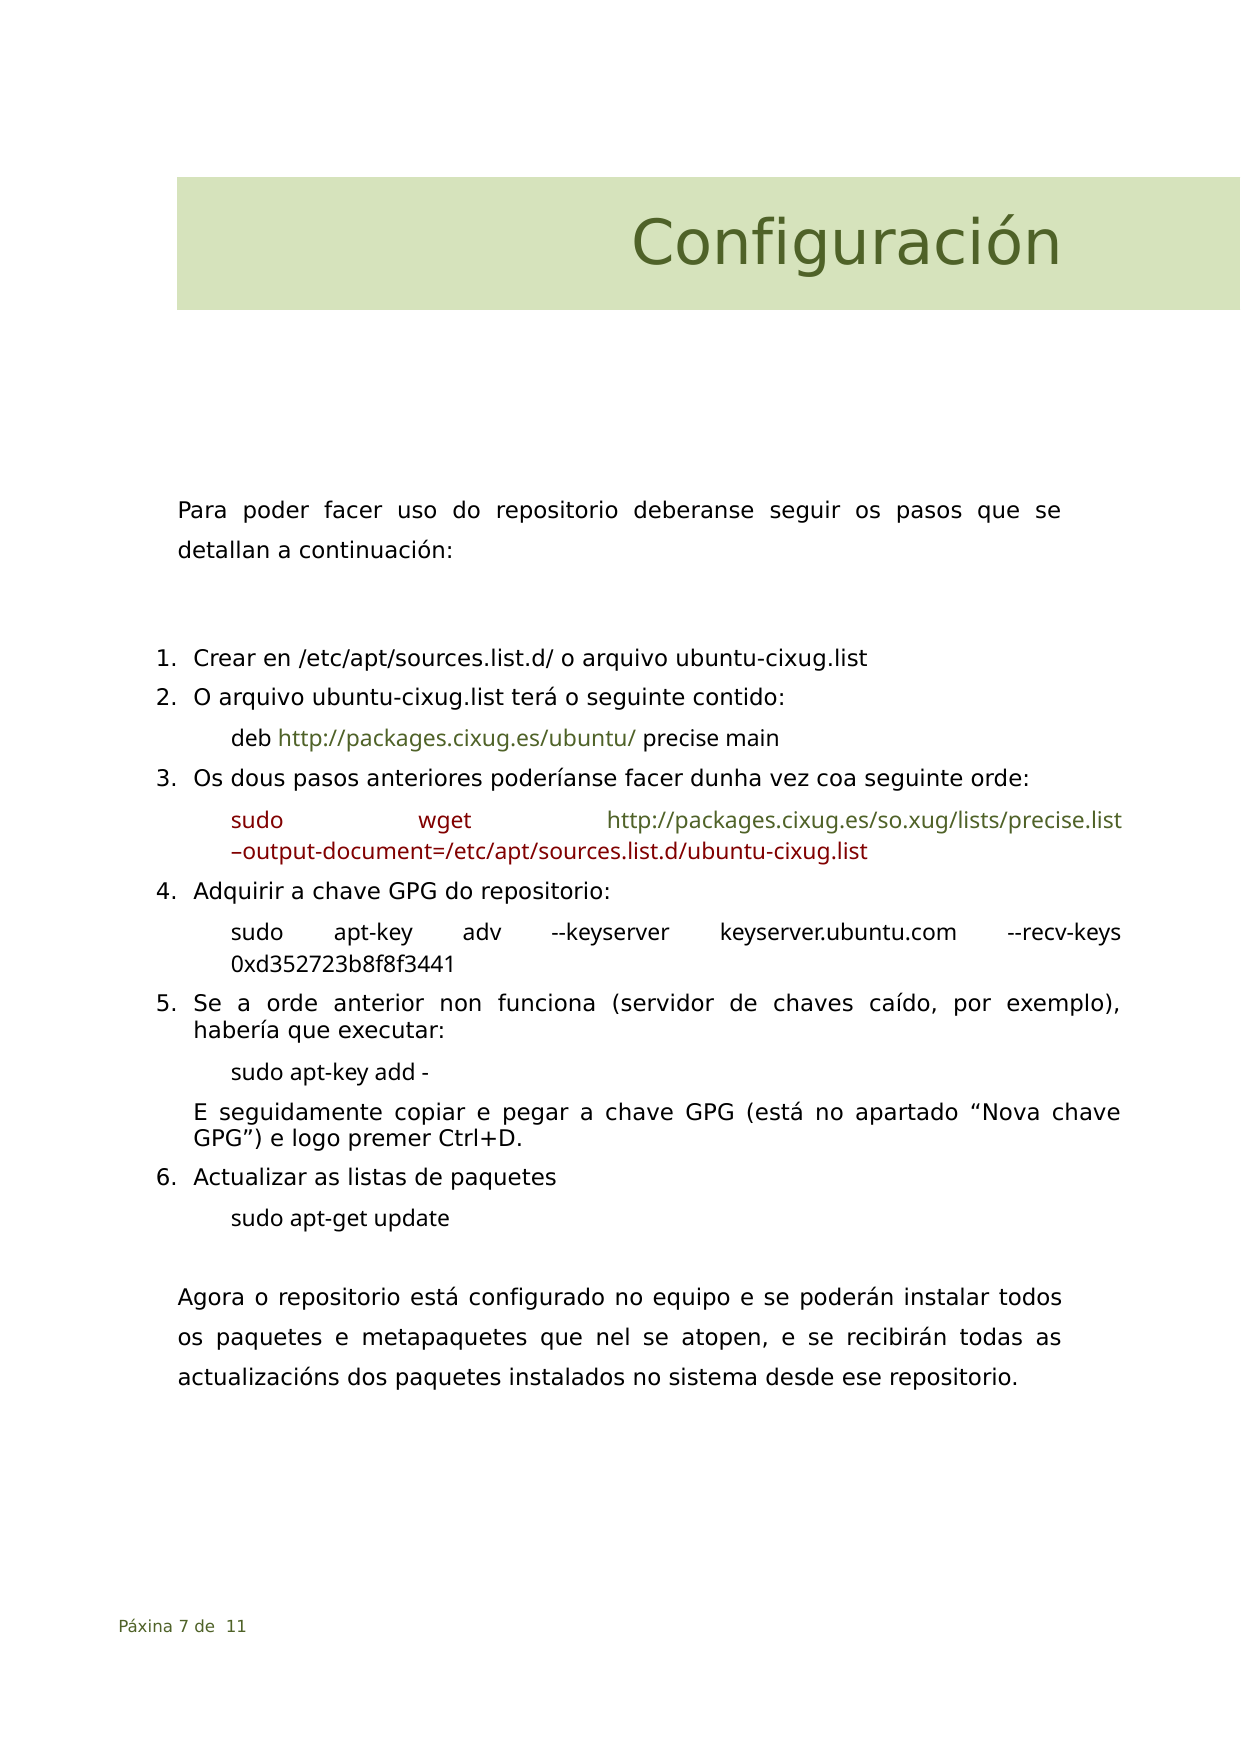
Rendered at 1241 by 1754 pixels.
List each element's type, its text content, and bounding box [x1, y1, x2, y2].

list sudo apt-get update [193, 1202, 1122, 1233]
list Crear en /etc/apt/sources.list.d/ o arquivo ubuntu-cixug.list [156, 645, 1122, 672]
list deb http://packages.cixug.es/ubuntu/ precise main [193, 722, 1122, 753]
list sudo apt-key add - [193, 1056, 1122, 1087]
list O arquivo ubuntu-cixug.list terá o seguinte contido: [156, 684, 1122, 710]
text Agora o repositorio está configurado no equipo e se poderán instalar todos os paquetes e metapaquetes que nel se atopen, e se recibirán todas as actualizacións dos paquetes instalados no sistema desde ese repositorio. [177, 1284, 1063, 1390]
subtitle Configuración [178, 178, 1240, 309]
list Actualizar as listas de paquetes [156, 1164, 1122, 1191]
list Os dous pasos anteriores poderíanse facer dunha vez coa seguinte orde: [156, 765, 1122, 792]
text Para poder facer uso do repositorio deberanse seguir os pasos que se detallan a continuación: [177, 497, 1063, 564]
list Se a orde anterior non funciona (servidor de chaves caído, por exemplo), habería que executar: [156, 991, 1122, 1044]
list sudo wget http://packages.cixug.es/so.xug/lists/precise.list –output-document=/etc/apt/sources.list.d/ubuntu-cixug.list [193, 804, 1122, 866]
list Adquirir a chave GPG do repositorio: [156, 878, 1122, 904]
list E seguidamente copiar e pegar a chave GPG (está no apartado “Nova chave GPG”) e logo premer Ctrl+D. [156, 1099, 1122, 1152]
list sudo apt-key adv --keyserver keyserver.ubuntu.com --recv-keys 0xd352723b8f8f3441 [193, 916, 1122, 979]
